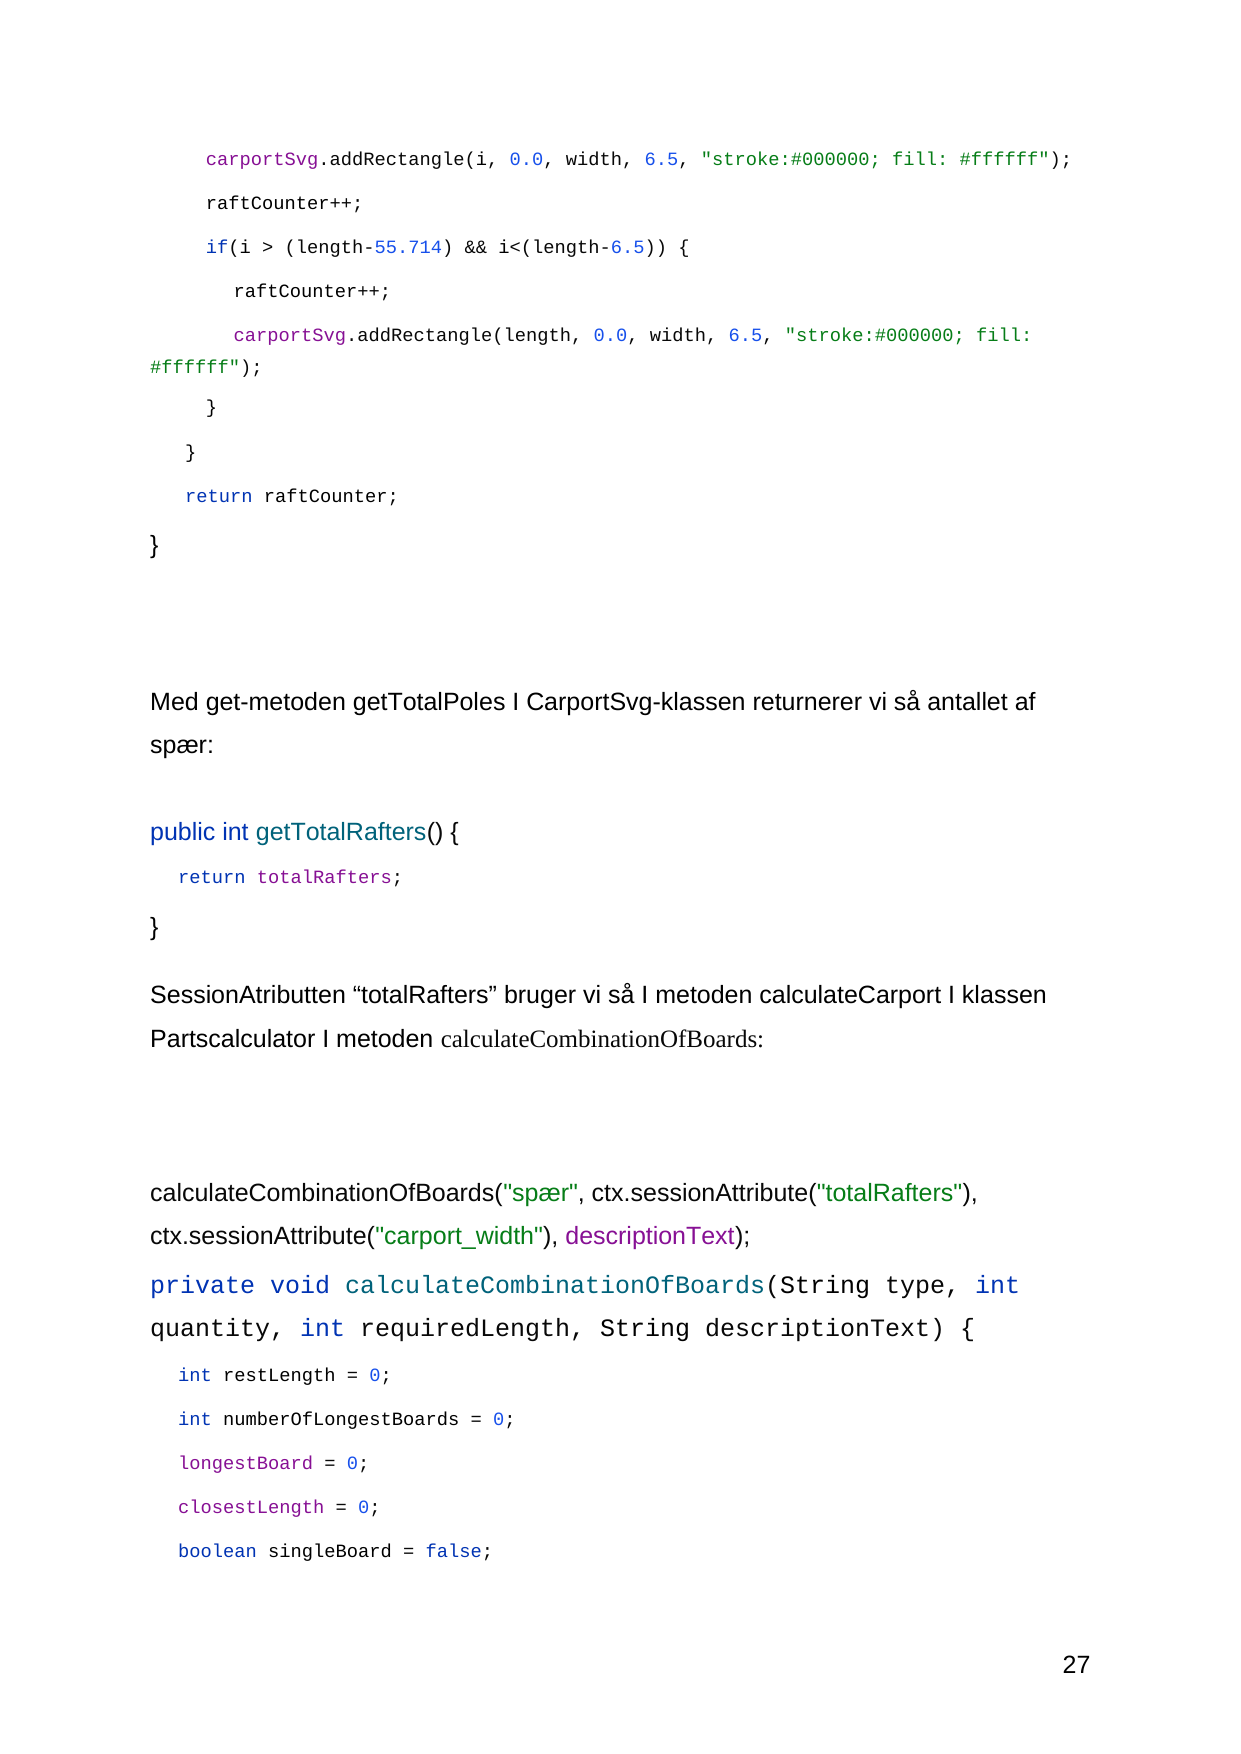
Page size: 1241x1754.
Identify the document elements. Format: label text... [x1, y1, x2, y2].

text SessionAtributten “totalRafters” bruger vi så I metoden calculateCarport I klassen Partscalculator I metoden calculateCombinationOfBoards: [150, 980, 1090, 1052]
text int numberOfLongestBoards = 0; [150, 1410, 1090, 1431]
text } [150, 442, 1090, 464]
text raftCounter++; [150, 194, 1090, 215]
text Med get-metoden getTotalPoles I CarportSvg-klassen returnerer vi så antallet af spær: [150, 687, 1090, 802]
text if(i > (length-55.714) && i<(length-6.5)) { [150, 238, 1090, 259]
text longestBoard = 0; [150, 1454, 1090, 1475]
text int restLength = 0; [150, 1366, 1090, 1387]
text closestLength = 0; [150, 1498, 1090, 1519]
text boolean singleBoard = false; [150, 1542, 1090, 1563]
text raftCounter++; [150, 282, 1090, 303]
text private void calculateCombinationOfBoards(String type, int quantity, int requiredLength, String descriptionText) { [150, 1273, 1090, 1343]
text calculateCombinationOfBoards("spær", ctx.sessionAttribute("totalRafters"), ctx.sessionAttribute("carport_width"), descriptionText); [150, 1178, 1090, 1250]
text public int getTotalRafters() { [150, 817, 1090, 846]
text } [150, 912, 1090, 941]
text carportSvg.addRectangle(length, 0.0, width, 6.5, "stroke:#000000; fill: #ffffff"); [150, 326, 1090, 379]
text carportSvg.addRectangle(i, 0.0, width, 6.5, "stroke:#000000; fill: #ffffff"); [150, 150, 1090, 171]
text return totalRafters; [150, 868, 1090, 889]
text return raftCounter; [150, 486, 1090, 508]
text } [150, 531, 1090, 559]
text } [150, 398, 1090, 419]
